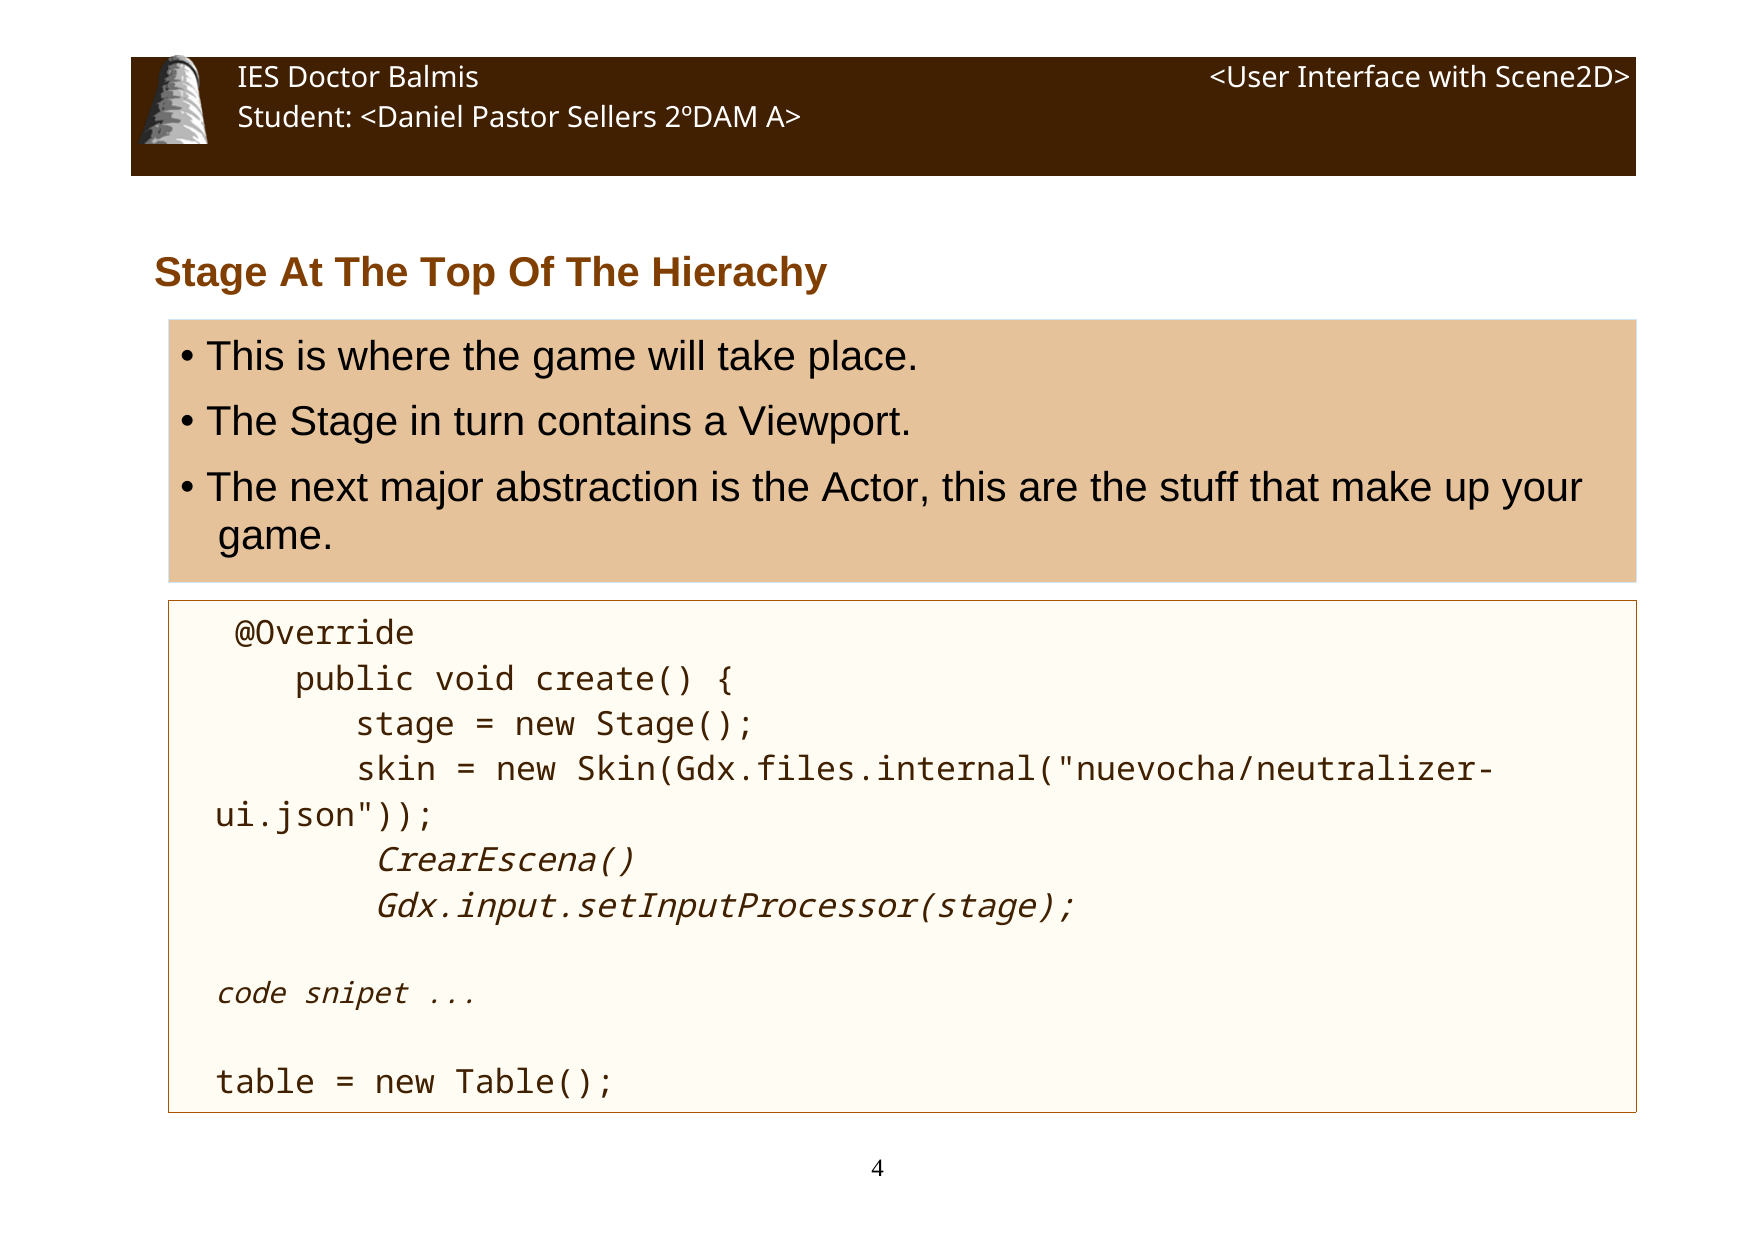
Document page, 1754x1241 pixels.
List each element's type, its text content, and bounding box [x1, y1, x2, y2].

list stage = new Stage(); [169, 691, 1636, 736]
list code snipet ... [169, 963, 1636, 1003]
picture [134, 55, 214, 144]
list The Stage in turn contains a Viewport. [169, 385, 1636, 445]
text Stage at the top of the hierachy [131, 247, 1636, 295]
list CrearEscena() [169, 827, 1636, 872]
list table = new Table(); [169, 1048, 1636, 1112]
list The next major abstraction is the Actor, this are the stuff that make up your game. [169, 451, 1636, 582]
list This is where the game will take place. [169, 320, 1636, 379]
list skin = new Skin(Gdx.files.internal("nuevocha/neutralizer-ui.json")); [169, 736, 1636, 827]
list Gdx.input.setInputProcessor(stage); [169, 872, 1636, 918]
list @Override [169, 601, 1636, 645]
list public void create() { [169, 645, 1636, 691]
